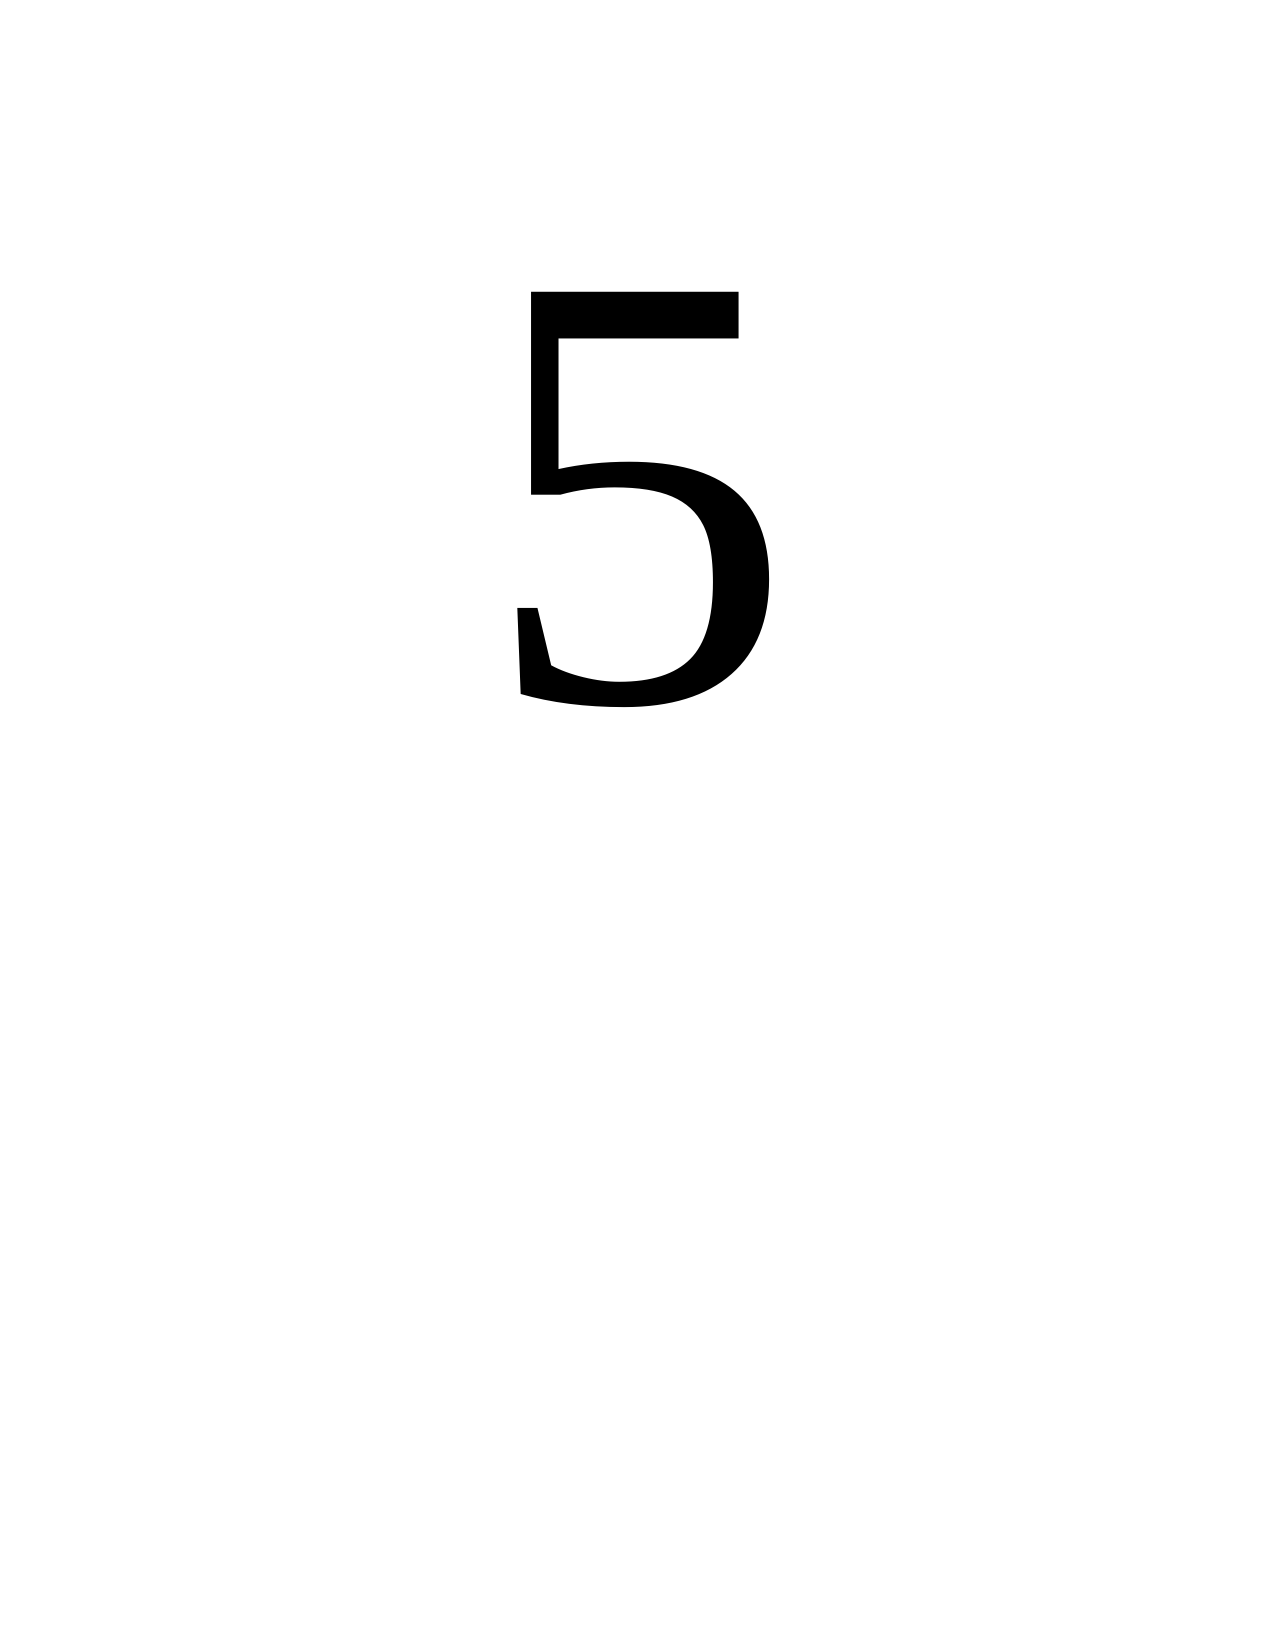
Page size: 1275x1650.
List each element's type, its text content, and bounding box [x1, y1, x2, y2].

text 5 [118, 118, 1157, 837]
